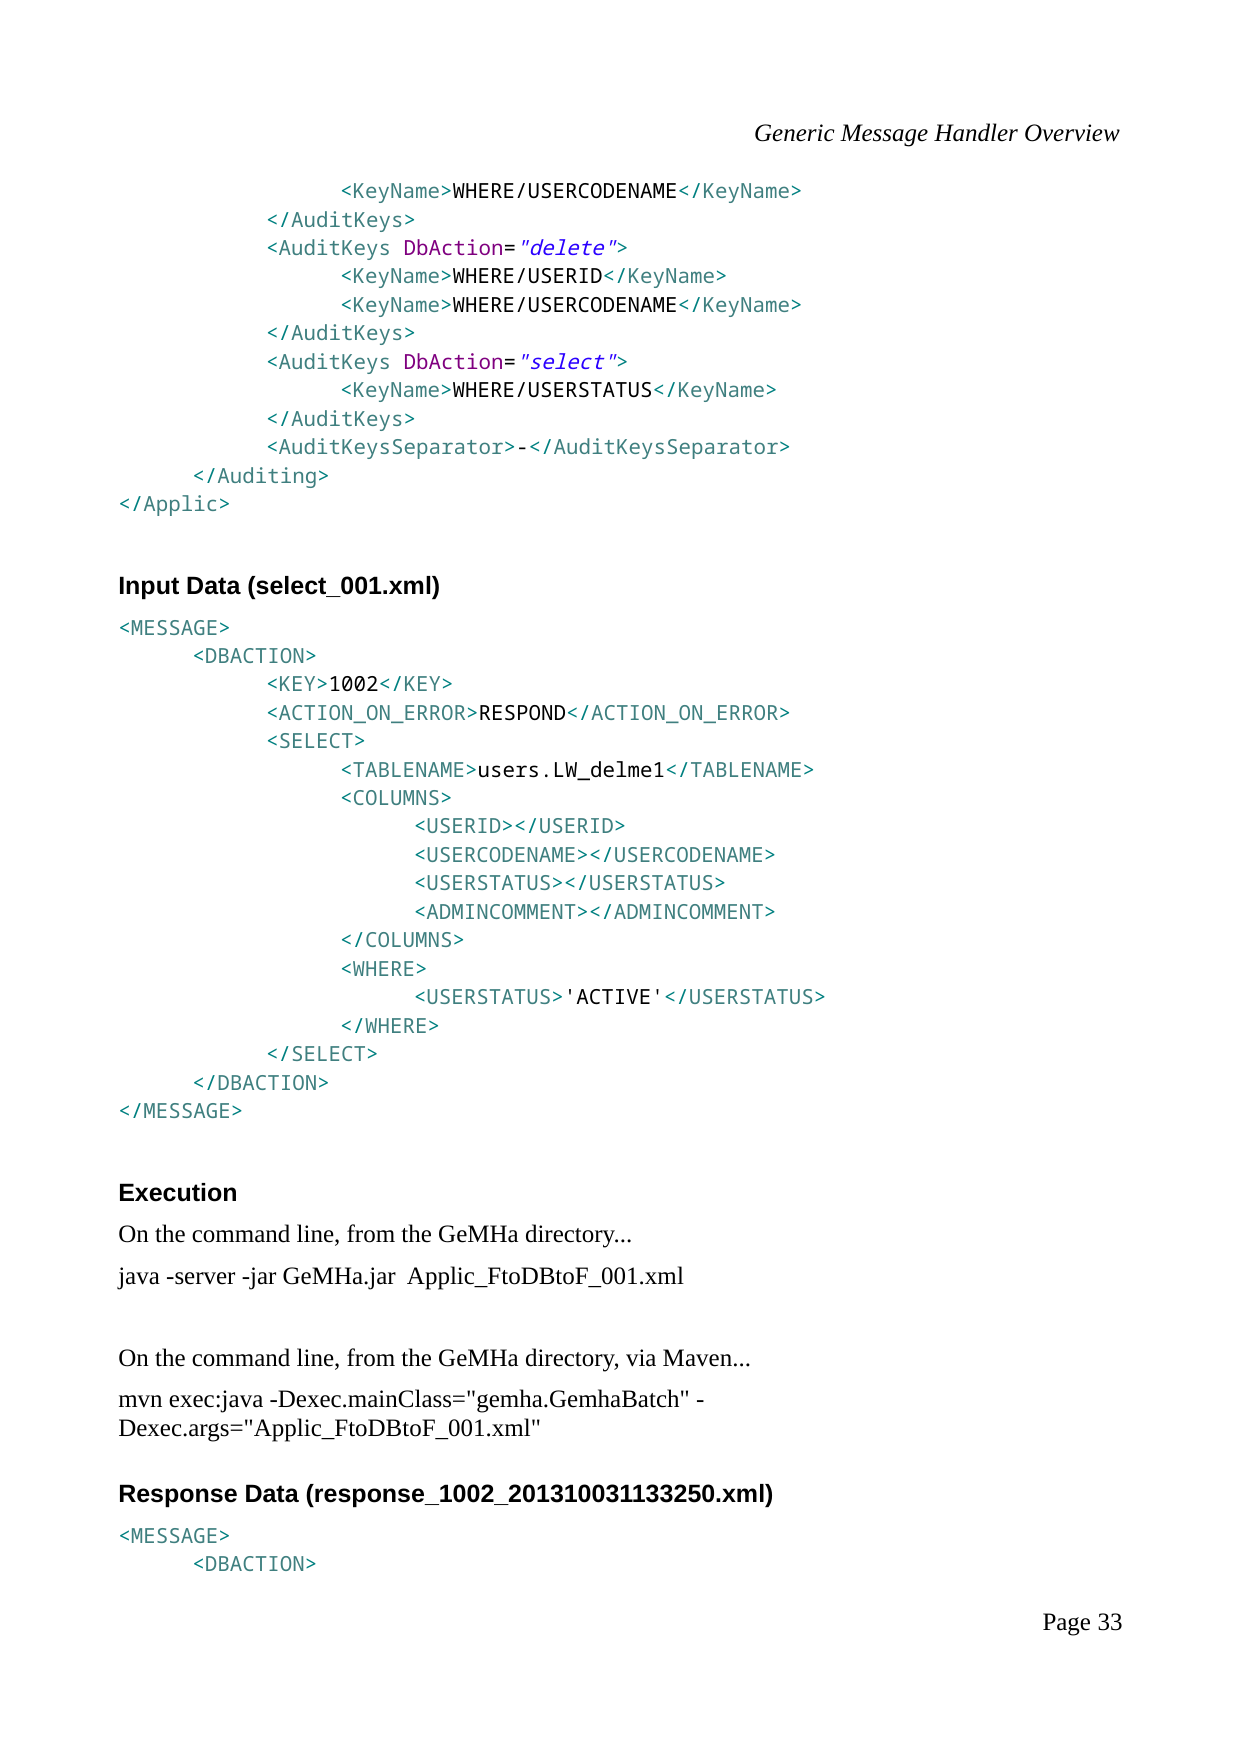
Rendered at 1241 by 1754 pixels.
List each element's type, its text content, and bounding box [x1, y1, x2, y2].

text </COLUMNS> [118, 925, 1122, 954]
text mvn exec:java -Dexec.mainClass="gemha.GemhaBatch" -Dexec.args="Applic_FtoDBtoF_001.xml" [118, 1384, 1122, 1442]
text </AuditKeys> [118, 318, 1122, 347]
text </AuditKeys> [118, 404, 1122, 432]
text On the command line, from the GeMHa directory... [118, 1219, 1122, 1248]
text </WHERE> [118, 1011, 1122, 1039]
text <AuditKeys DbAction="delete"> [118, 233, 1122, 262]
text </Applic> [118, 489, 1122, 518]
text <KEY>1002</KEY> [118, 669, 1122, 698]
text </MESSAGE> [118, 1096, 1122, 1124]
text <KeyName>WHERE/USERCODENAME</KeyName> [118, 290, 1122, 318]
text <USERSTATUS>'ACTIVE'</USERSTATUS> [118, 982, 1122, 1011]
text </SELECT> [118, 1039, 1122, 1068]
text </DBACTION> [118, 1068, 1122, 1096]
text <KeyName>WHERE/USERSTATUS</KeyName> [118, 375, 1122, 404]
subtitle Execution [118, 1178, 1122, 1207]
text java -server -jar GeMHa.jar Applic_FtoDBtoF_001.xml [118, 1261, 1122, 1289]
text <MESSAGE> [118, 1521, 1122, 1549]
text <ADMINCOMMENT></ADMINCOMMENT> [118, 897, 1122, 925]
text <KeyName>WHERE/USERID</KeyName> [118, 262, 1122, 290]
text </AuditKeys> [118, 205, 1122, 233]
text <USERID></USERID> [118, 812, 1122, 840]
text <COLUMNS> [118, 783, 1122, 812]
subtitle Response Data (response_1002_201310031133250.xml) [118, 1479, 1122, 1508]
subtitle Input Data (select_001.xml) [118, 571, 1122, 600]
text On the command line, from the GeMHa directory, via Maven... [118, 1343, 1122, 1372]
text <AuditKeysSeparator>-</AuditKeysSeparator> [118, 432, 1122, 461]
text <KeyName>WHERE/USERCODENAME</KeyName> [118, 176, 1122, 205]
text <DBACTION> [118, 641, 1122, 669]
text <MESSAGE> [118, 613, 1122, 641]
text </Auditing> [118, 461, 1122, 489]
text <AuditKeys DbAction="select"> [118, 347, 1122, 375]
text <USERCODENAME></USERCODENAME> [118, 840, 1122, 868]
text <ACTION_ON_ERROR>RESPOND</ACTION_ON_ERROR> [118, 698, 1122, 726]
text <WHERE> [118, 954, 1122, 982]
text <USERSTATUS></USERSTATUS> [118, 868, 1122, 897]
text <TABLENAME>users.LW_delme1</TABLENAME> [118, 755, 1122, 783]
text <DBACTION> [118, 1549, 1122, 1578]
text <SELECT> [118, 726, 1122, 755]
